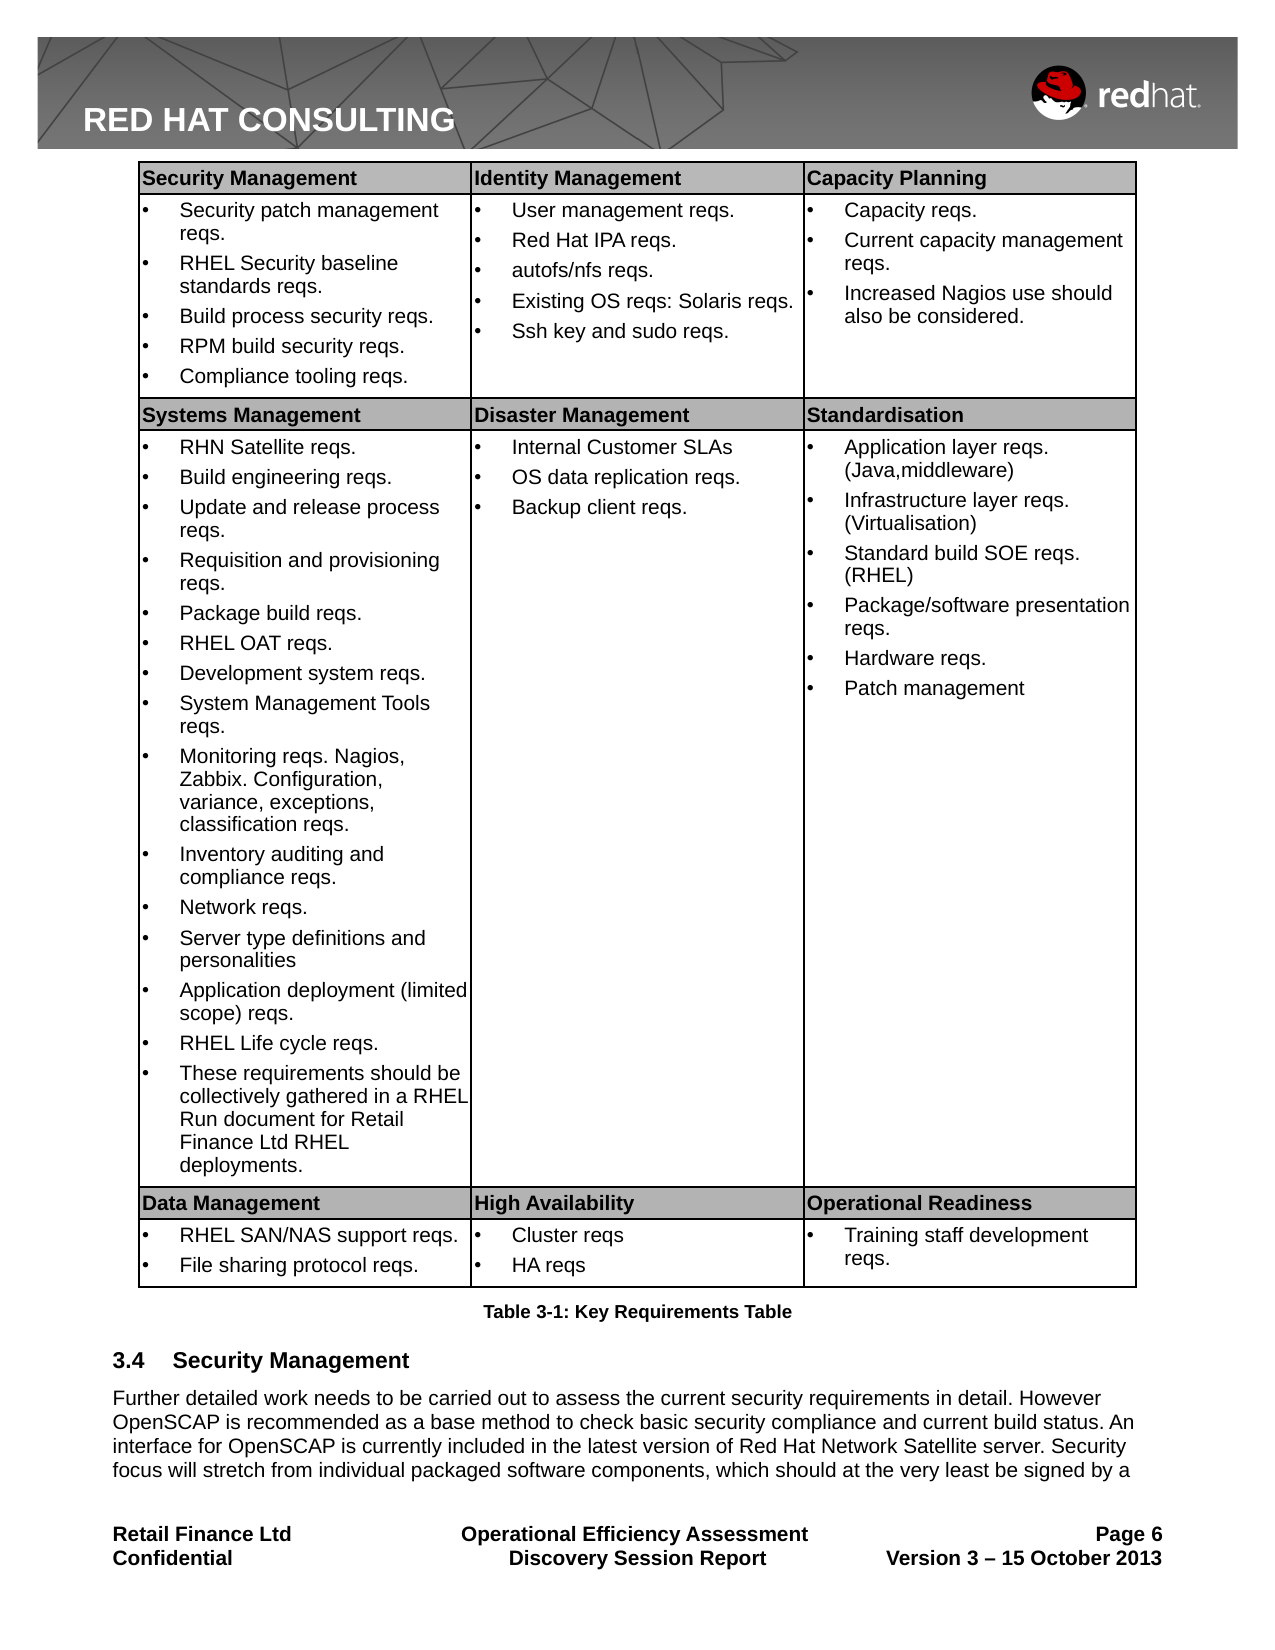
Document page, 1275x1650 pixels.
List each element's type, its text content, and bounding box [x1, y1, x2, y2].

table_cell RHEL SAN/NAS support reqs. File sharing protocol reqs. [140, 1220, 470, 1286]
table_header Security Management [140, 163, 470, 193]
table_cell Data Management [140, 1188, 470, 1218]
table_cell Cluster reqs HA reqs [472, 1220, 803, 1286]
table_cell Security patch management reqs. RHEL Security baseline standards reqs. Build process security reqs. RPM build security reqs. Compliance tooling reqs. [140, 195, 470, 397]
table_cell Operational Readiness [805, 1188, 1135, 1218]
table_cell Internal Customer SLAs OS data replication reqs. Backup client reqs. [472, 431, 803, 1186]
table_cell Capacity reqs. Current capacity management reqs. Increased Nagios use should also be considered. [805, 195, 1135, 397]
table_cell Application layer reqs. (Java,middleware) Infrastructure layer reqs. (Virtualisation) Standard build SOE reqs. (RHEL) Package/software presentation reqs. Hardware reqs. Patch management [805, 431, 1135, 1186]
table_cell Disaster Management [472, 399, 803, 429]
table_cell Systems Management [140, 399, 470, 429]
subtitle Security Management [112, 1347, 1162, 1373]
table_header Identity Management [472, 163, 803, 193]
table_cell Training staff development reqs. [805, 1220, 1135, 1286]
table_cell User management reqs. Red Hat IPA reqs. autofs/nfs reqs. Existing OS reqs: Solaris reqs. Ssh key and sudo reqs. [472, 195, 803, 397]
table_header Capacity Planning [805, 163, 1135, 193]
table_cell RHN Satellite reqs. Build engineering reqs. Update and release process reqs. Requisition and provisioning reqs. Package build reqs. RHEL OAT reqs. Development system reqs. System Management Tools reqs. Monitoring reqs. Nagios, Zabbix. Configuration, variance, exceptions, classification reqs. Inventory auditing and compliance reqs. Network reqs. Server type definitions and personalities Application deployment (limited scope) reqs. RHEL Life cycle reqs. These requirements should be collectively gathered in a RHEL Run document for Retail Finance Ltd RHEL deployments. [140, 431, 470, 1186]
picture [37, 37, 1238, 149]
text Table 3-1: Key Requirements Table [112, 1301, 1162, 1322]
table_cell Standardisation [805, 399, 1135, 429]
table_cell High Availability [472, 1188, 803, 1218]
text Further detailed work needs to be carried out to assess the current security requirements in detail. However OpenSCAP is recommended as a base method to check basic security compliance and current build status. An interface for OpenSCAP is currently included in the latest version of Red Hat Network Satellite server. Security focus will stretch from individual packaged software components, which should at the very least be signed by a [112, 1386, 1162, 1482]
